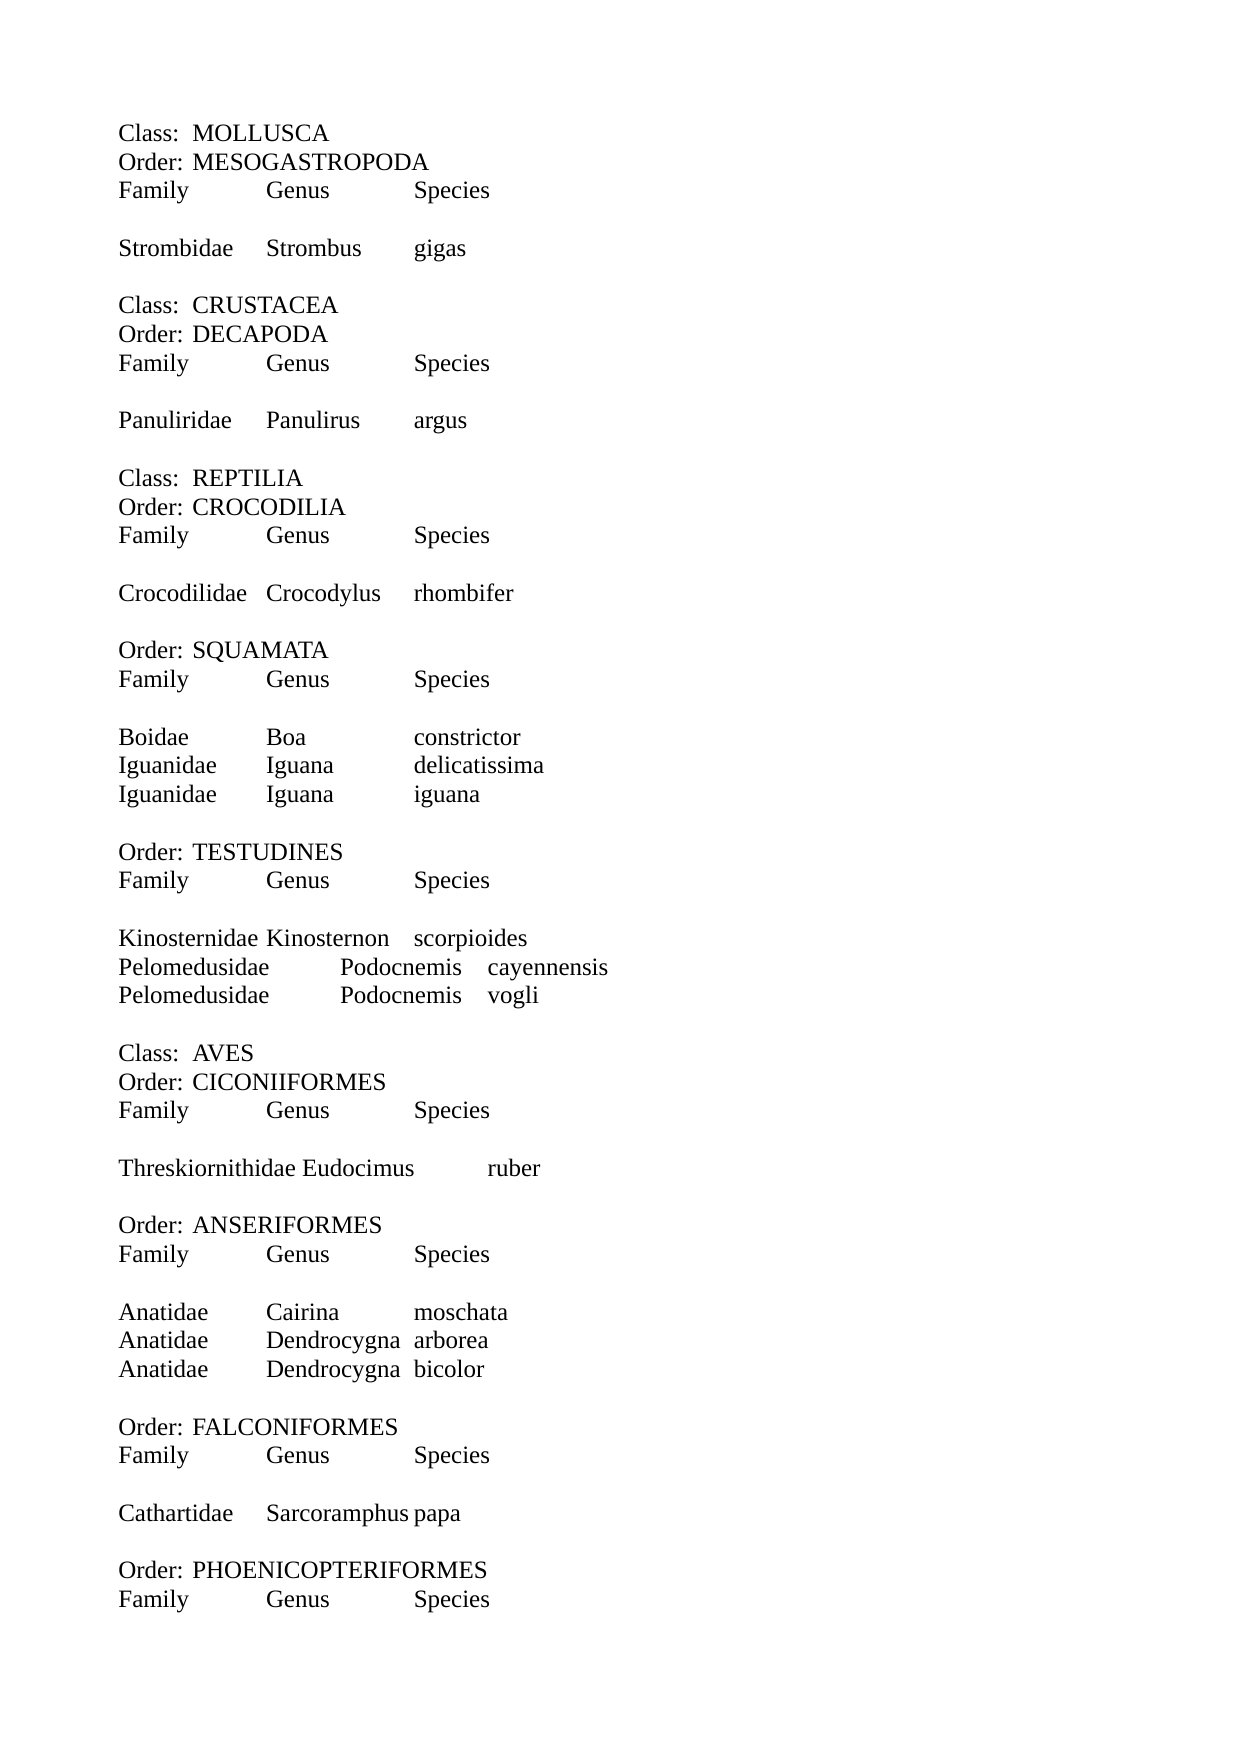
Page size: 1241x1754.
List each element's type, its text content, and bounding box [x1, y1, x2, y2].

text Boidae Boa constrictor [118, 722, 1122, 751]
text Order: TESTUDINES [118, 837, 1122, 866]
text Strombidae Strombus gigas [118, 233, 1122, 262]
text Order: PHOENICOPTERIFORMES [118, 1556, 1122, 1584]
text Order: DECAPODA [118, 319, 1122, 348]
text Cathartidae Sarcoramphus papa [118, 1498, 1122, 1527]
text Family Genus Species [118, 866, 1122, 894]
text Anatidae Dendrocygna bicolor [118, 1354, 1122, 1383]
text Family Genus Species [118, 521, 1122, 549]
text Family Genus Species [118, 1096, 1122, 1124]
text Threskiornithidae Eudocimus ruber [118, 1153, 1122, 1182]
text Anatidae Dendrocygna arborea [118, 1326, 1122, 1354]
text Family Genus Species [118, 1584, 1122, 1613]
text Pelomedusidae Podocnemis vogli [118, 981, 1122, 1009]
text Crocodilidae Crocodylus rhombifer [118, 578, 1122, 607]
text Order: CROCODILIA [118, 492, 1122, 521]
text Pelomedusidae Podocnemis cayennensis [118, 952, 1122, 981]
text Class: MOLLUSCA [118, 118, 1122, 147]
text Family Genus Species [118, 1239, 1122, 1268]
text Class: REPTILIA [118, 463, 1122, 492]
text Order: MESOGASTROPODA [118, 147, 1122, 176]
text Panuliridae Panulirus argus [118, 406, 1122, 434]
text Order: ANSERIFORMES [118, 1211, 1122, 1239]
text Iguanidae Iguana iguana [118, 779, 1122, 808]
text Family Genus Species [118, 1441, 1122, 1469]
text Family Genus Species [118, 348, 1122, 377]
text Family Genus Species [118, 176, 1122, 204]
text Kinosternidae Kinosternon scorpioides [118, 923, 1122, 952]
text Class: CRUSTACEA [118, 291, 1122, 319]
text Order: FALCONIFORMES [118, 1412, 1122, 1441]
text Order: CICONIIFORMES [118, 1067, 1122, 1096]
text Iguanidae Iguana delicatissima [118, 751, 1122, 779]
text Class: AVES [118, 1038, 1122, 1067]
text Anatidae Cairina moschata [118, 1297, 1122, 1326]
text Family Genus Species [118, 664, 1122, 693]
text Order: SQUAMATA [118, 636, 1122, 664]
